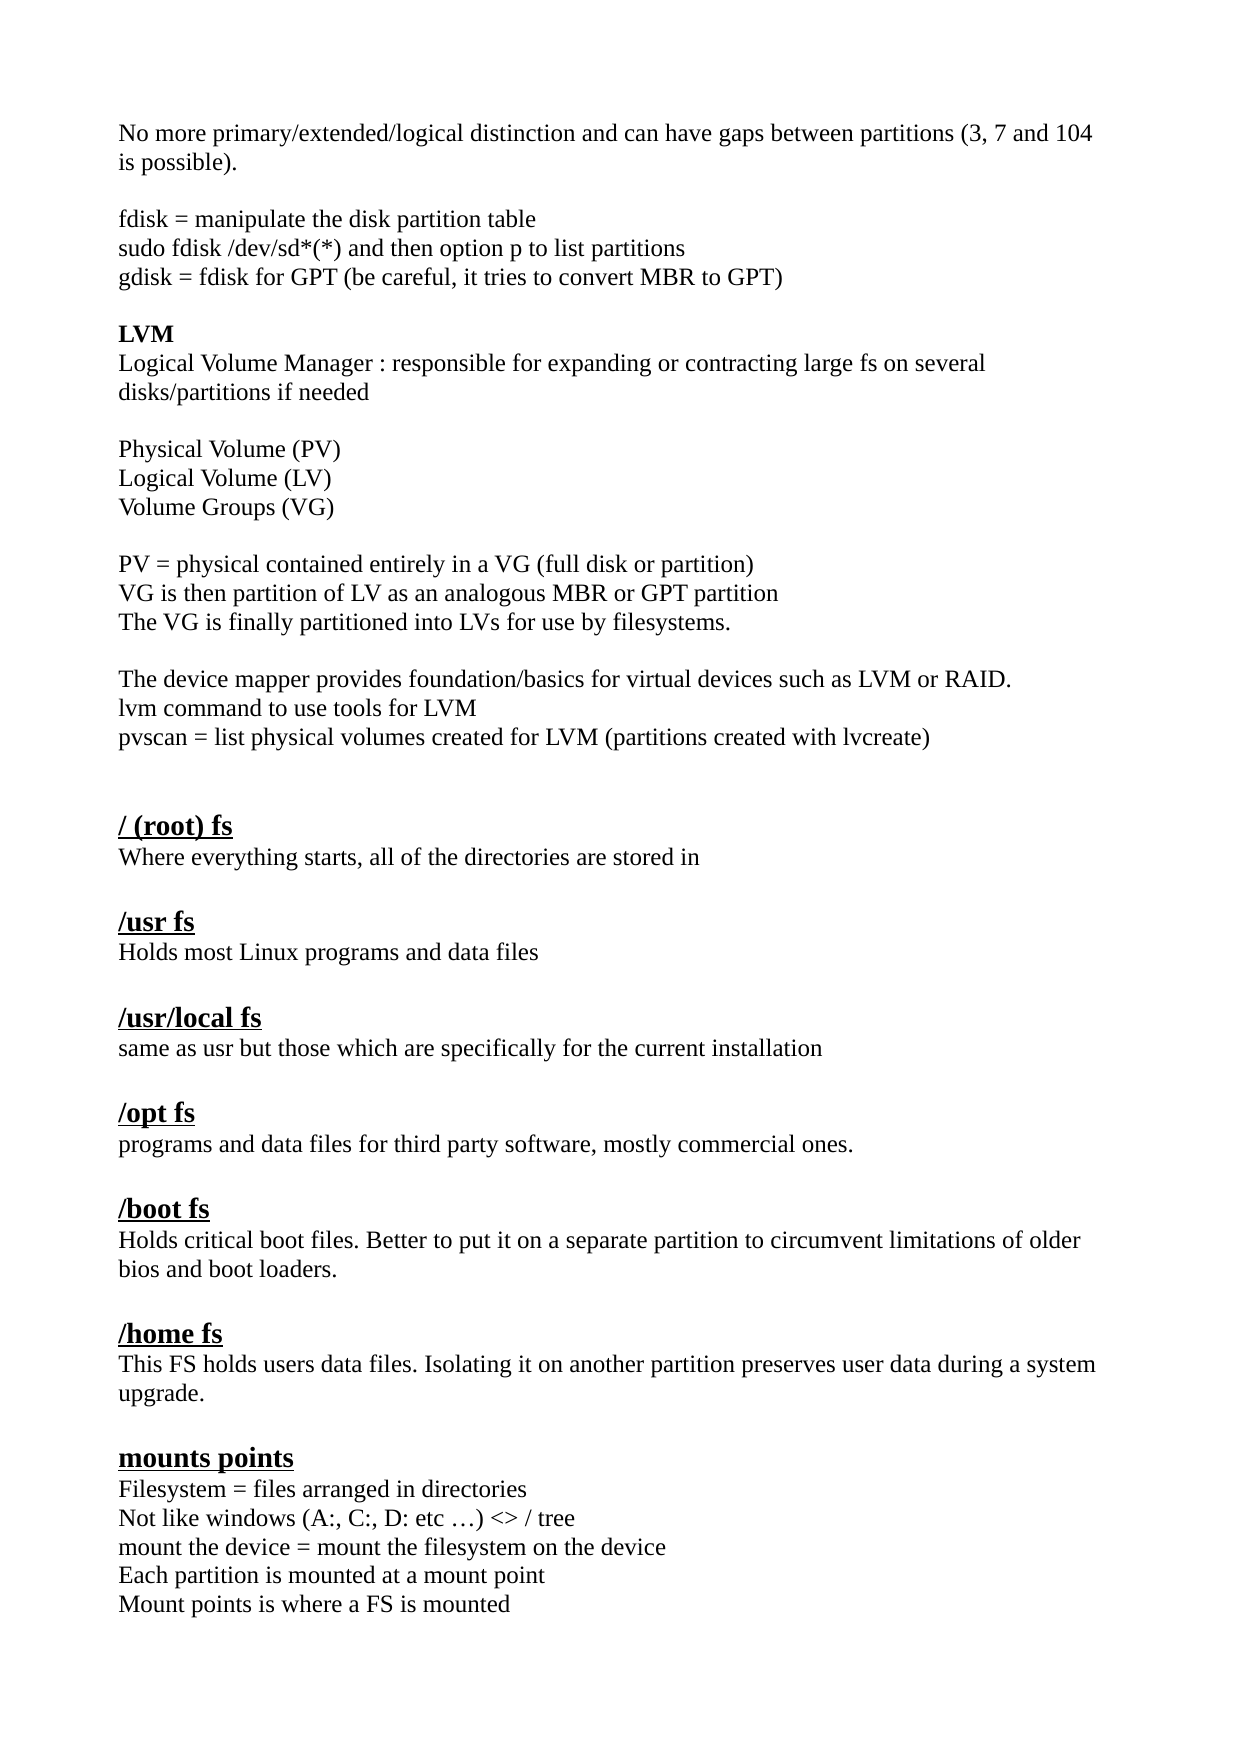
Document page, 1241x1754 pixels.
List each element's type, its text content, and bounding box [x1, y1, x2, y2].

text / (root) fs Where everything starts, all of the directories are stored in /usr fs Holds most Linux programs and data files /usr/local fs same as usr but those which are specifically for the current installation /opt fs programs and data files for third party software, mostly commercial ones. [118, 808, 1122, 1158]
text Not like windows (A:, C:, D: etc …) <> / tree mount the device = mount the filesystem on the device Each partition is mounted at a mount point Mount points is where a FS is mounted [118, 1503, 1122, 1618]
text /boot fs Holds critical boot files. Better to put it on a separate partition to circumvent limitations of older bios and boot loaders. [118, 1191, 1122, 1282]
text mounts points Filesystem = files arranged in directories [118, 1441, 1122, 1503]
text Volume Groups (VG) [118, 492, 1122, 521]
text sudo fdisk /dev/sd*(*) and then option p to list partitions gdisk = fdisk for GPT (be careful, it tries to convert MBR to GPT) LVM Logical Volume Manager : responsible for expanding or contracting large fs on several disks/partitions if needed [118, 233, 1122, 406]
text fdisk = manipulate the disk partition table [118, 204, 1122, 233]
text Logical Volume (LV) [118, 463, 1122, 492]
text PV = physical contained entirely in a VG (full disk or partition) [118, 549, 1122, 578]
text Physical Volume (PV) [118, 434, 1122, 463]
text No more primary/extended/logical distinction and can have gaps between partitions (3, 7 and 104 is possible). [118, 118, 1122, 176]
text /home fs This FS holds users data files. Isolating it on another partition preserves user data during a system upgrade. [118, 1316, 1122, 1407]
text VG is then partition of LV as an analogous MBR or GPT partition The VG is finally partitioned into LVs for use by filesystems. The device mapper provides foundation/basics for virtual devices such as LVM or RAID. lvm command to use tools for LVM pvscan = list physical volumes created for LVM (partitions created with lvcreate) [118, 578, 1122, 751]
